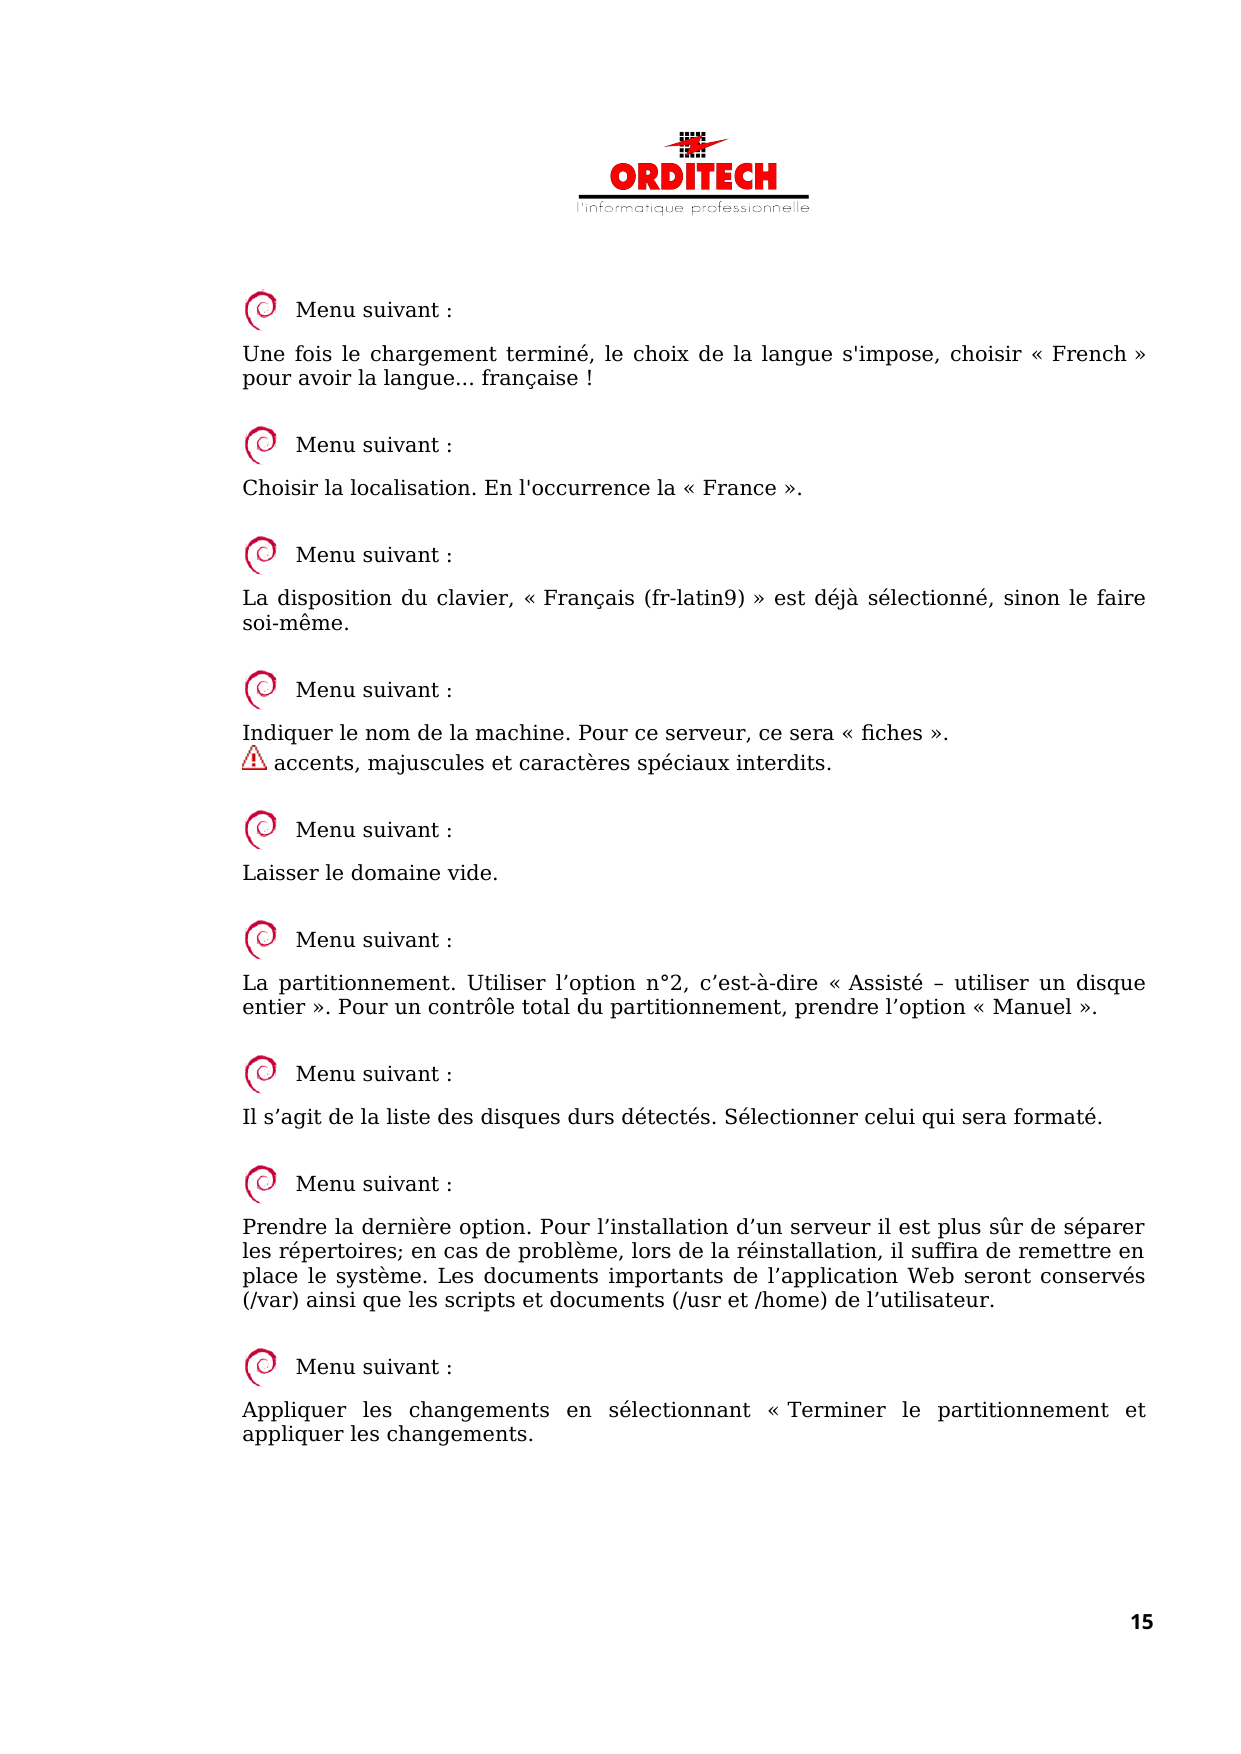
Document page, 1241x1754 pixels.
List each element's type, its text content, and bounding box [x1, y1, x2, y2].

table_cell [236, 1343, 289, 1392]
table_cell [236, 805, 289, 855]
table_cell Menu suivant : [290, 665, 1152, 715]
table_cell [236, 420, 289, 471]
table_cell Indiquer le nom de la machine. Pour ce serveur, ce sera « fiches ». accents, majuscules et caractères spéciaux interdits. [236, 715, 1152, 805]
table_cell Menu suivant : [290, 531, 1152, 581]
picture [242, 1165, 281, 1204]
table_header [236, 284, 289, 336]
table_cell Choisir la localisation. En l'occurrence la « France ». [236, 471, 1152, 531]
picture [242, 289, 281, 331]
picture [242, 1055, 281, 1094]
picture [242, 1348, 281, 1387]
picture [564, 122, 826, 225]
table_cell Menu suivant : [290, 915, 1152, 965]
table_cell [236, 915, 289, 965]
picture [242, 426, 281, 465]
table_cell [236, 1049, 289, 1099]
picture [242, 536, 281, 575]
picture [242, 670, 281, 710]
table_cell Laisser le domaine vide. [236, 855, 1152, 915]
table_cell La disposition du clavier, « Français (fr-latin9) » est déjà sélectionné, sinon le faire soi-même. [236, 581, 1152, 665]
table_cell Appliquer les changements en sélectionnant « Terminer le partitionnement et appliquer les changements. [236, 1393, 1152, 1452]
picture [242, 745, 267, 770]
table_header Menu suivant : [290, 284, 1152, 336]
table_cell Menu suivant : [290, 1049, 1152, 1099]
table_cell [236, 531, 289, 581]
table_cell Une fois le chargement terminé, le choix de la langue s'impose, choisir « French » pour avoir la langue... française ! [236, 336, 1152, 420]
table_cell Menu suivant : [290, 1343, 1152, 1392]
table_cell Prendre la dernière option. Pour l’installation d’un serveur il est plus sûr de séparer les répertoires; en cas de problème, lors de la réinstallation, il suffira de remettre en place le système. Les documents importants de l’application Web seront conservés (/var) ainsi que les scripts et documents (/usr et /home) de l’utilisateur. [236, 1210, 1152, 1342]
table_cell Menu suivant : [290, 1160, 1152, 1209]
picture [242, 810, 281, 850]
table_cell Menu suivant : [290, 420, 1152, 471]
table_cell Menu suivant : [290, 805, 1152, 855]
table_cell Il s’agit de la liste des disques durs détectés. Sélectionner celui qui sera formaté. [236, 1100, 1152, 1159]
table_cell [236, 665, 289, 715]
table_cell [236, 1160, 289, 1209]
picture [242, 920, 281, 960]
table_cell La partitionnement. Utiliser l’option n°2, c’est-à-dire « Assisté – utiliser un disque entier ». Pour un contrôle total du partitionnement, prendre l’option « Manuel ». [236, 965, 1152, 1049]
